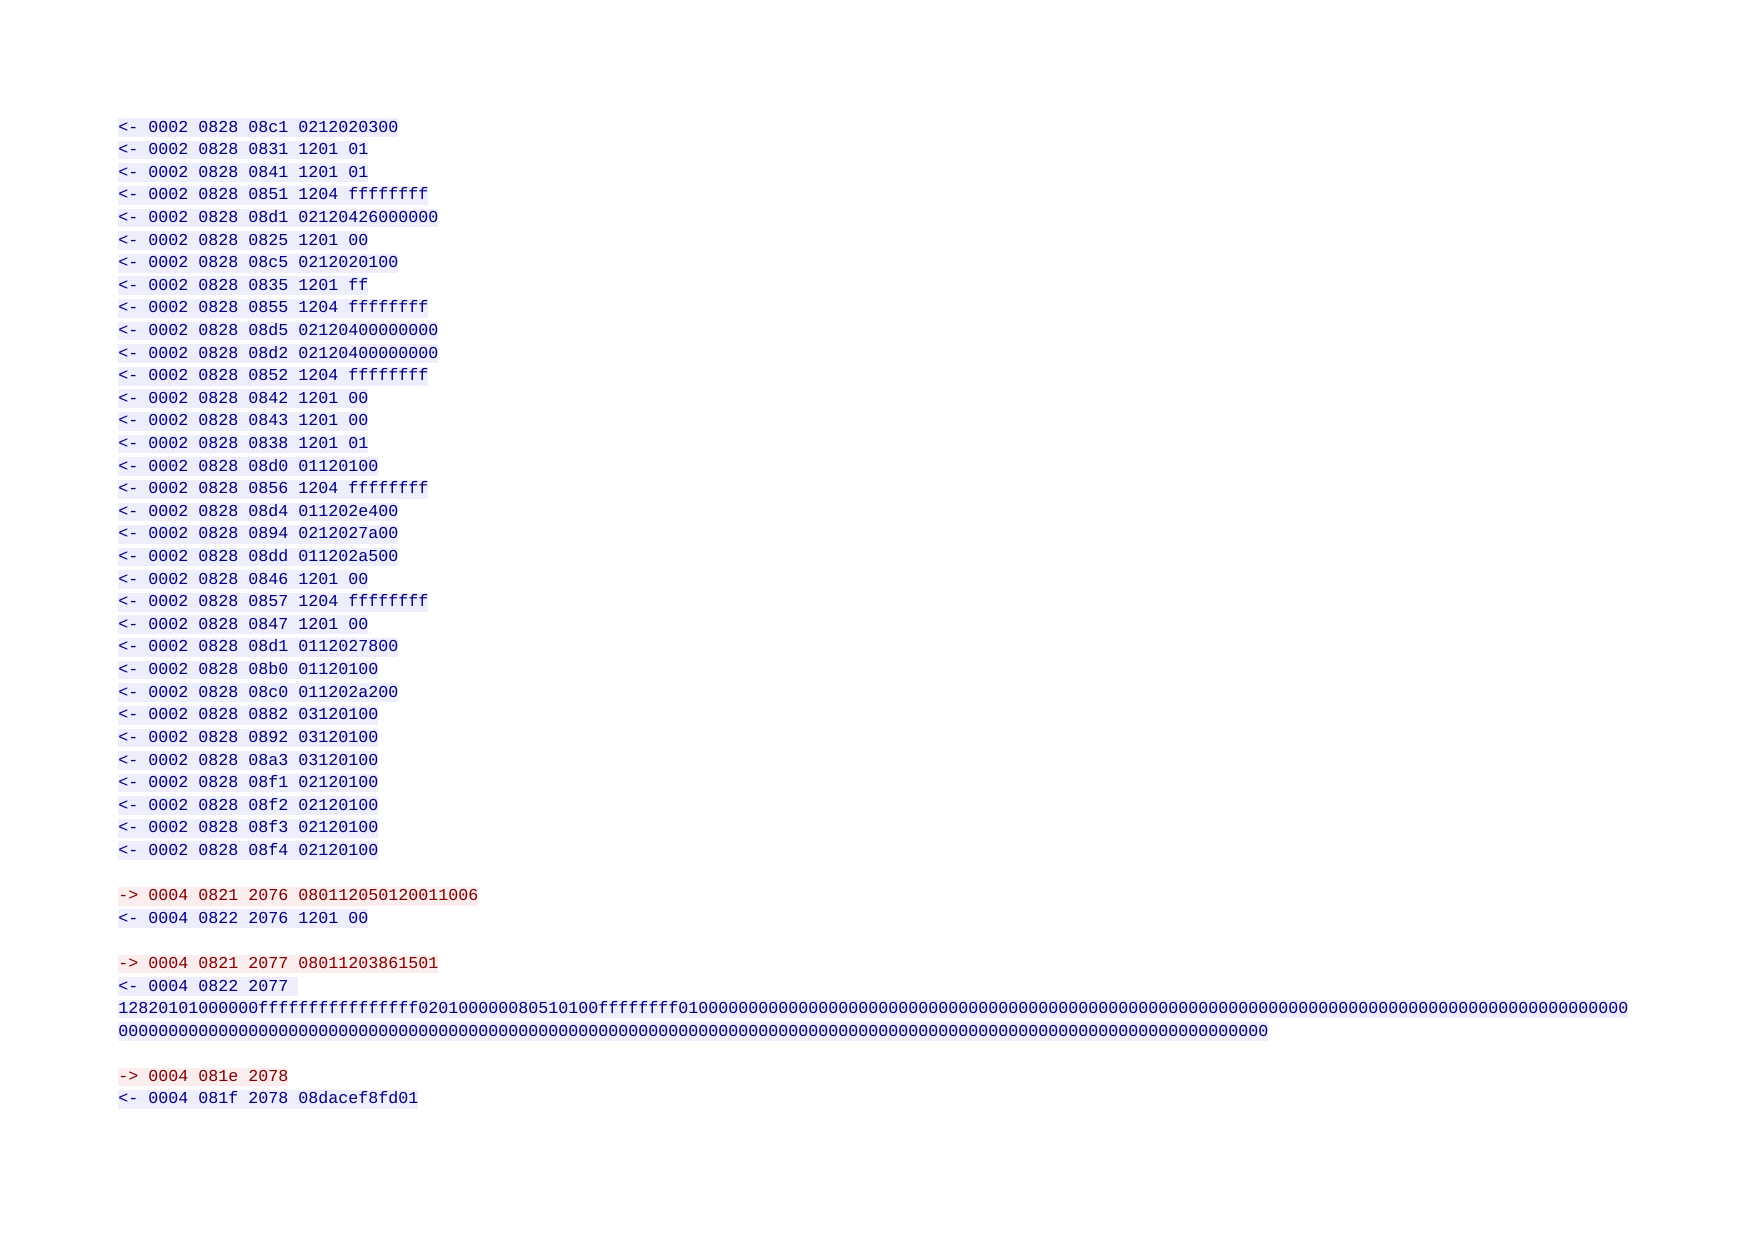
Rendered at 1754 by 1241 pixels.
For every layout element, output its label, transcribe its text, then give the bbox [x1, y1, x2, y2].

text <- 0002 0828 08d2 02120400000000 [118, 344, 1636, 363]
text <- 0002 0828 08b0 01120100 [118, 661, 1636, 679]
text <- 0002 0828 0892 03120100 [118, 728, 1636, 747]
text <- 0002 0828 08a3 03120100 [118, 751, 1636, 770]
text <- 0002 0828 0852 1204 ffffffff [118, 367, 1636, 386]
text <- 0002 0828 08f1 02120100 [118, 774, 1636, 792]
text <- 0004 0822 2076 1201 00 [118, 909, 1636, 928]
text <- 0002 0828 08d1 0112027800 [118, 638, 1636, 657]
text <- 0002 0828 0894 0212027a00 [118, 525, 1636, 544]
text <- 0002 0828 0838 1201 01 [118, 434, 1636, 453]
text <- 0002 0828 08d1 02120426000000 [118, 208, 1636, 227]
text <- 0002 0828 0855 1204 ffffffff [118, 299, 1636, 318]
text <- 0002 0828 0831 1201 01 [118, 141, 1636, 159]
text <- 0002 0828 08d0 01120100 [118, 457, 1636, 476]
text <- 0004 0822 2077 12820101000000ffffffffffffffff020100000080510100ffffffff010000000000000000000000000000000000000000000000000000000000000000000000000000000000000000000000000000000000000000000000000000000000000000000000000000000000000000000000000000000000000000000000000000000000000000 [118, 977, 1636, 1041]
text -> 0004 0821 2076 080112050120011006 [118, 887, 1636, 906]
text <- 0004 081f 2078 08dacef8fd01 [118, 1090, 1636, 1109]
text <- 0002 0828 0851 1204 ffffffff [118, 186, 1636, 205]
text <- 0002 0828 0846 1201 00 [118, 570, 1636, 589]
text <- 0002 0828 08c5 0212020100 [118, 254, 1636, 273]
text <- 0002 0828 0842 1201 00 [118, 389, 1636, 408]
text <- 0002 0828 0856 1204 ffffffff [118, 480, 1636, 499]
text <- 0002 0828 08f3 02120100 [118, 819, 1636, 838]
text <- 0002 0828 0857 1204 ffffffff [118, 593, 1636, 612]
text <- 0002 0828 08dd 011202a500 [118, 548, 1636, 566]
text <- 0002 0828 08c0 011202a200 [118, 683, 1636, 702]
text <- 0002 0828 08f2 02120100 [118, 796, 1636, 815]
text <- 0002 0828 08f4 02120100 [118, 841, 1636, 860]
text <- 0002 0828 0882 03120100 [118, 706, 1636, 725]
text <- 0002 0828 0841 1201 01 [118, 163, 1636, 182]
text <- 0002 0828 0825 1201 00 [118, 231, 1636, 250]
text <- 0002 0828 0835 1201 ff [118, 276, 1636, 295]
text <- 0002 0828 0847 1201 00 [118, 615, 1636, 634]
text <- 0002 0828 0843 1201 00 [118, 412, 1636, 431]
text -> 0004 0821 2077 08011203861501 [118, 954, 1636, 973]
text <- 0002 0828 08d5 02120400000000 [118, 322, 1636, 340]
text <- 0002 0828 08c1 0212020300 [118, 118, 1636, 137]
text -> 0004 081e 2078 [118, 1067, 1636, 1086]
text <- 0002 0828 08d4 011202e400 [118, 502, 1636, 521]
